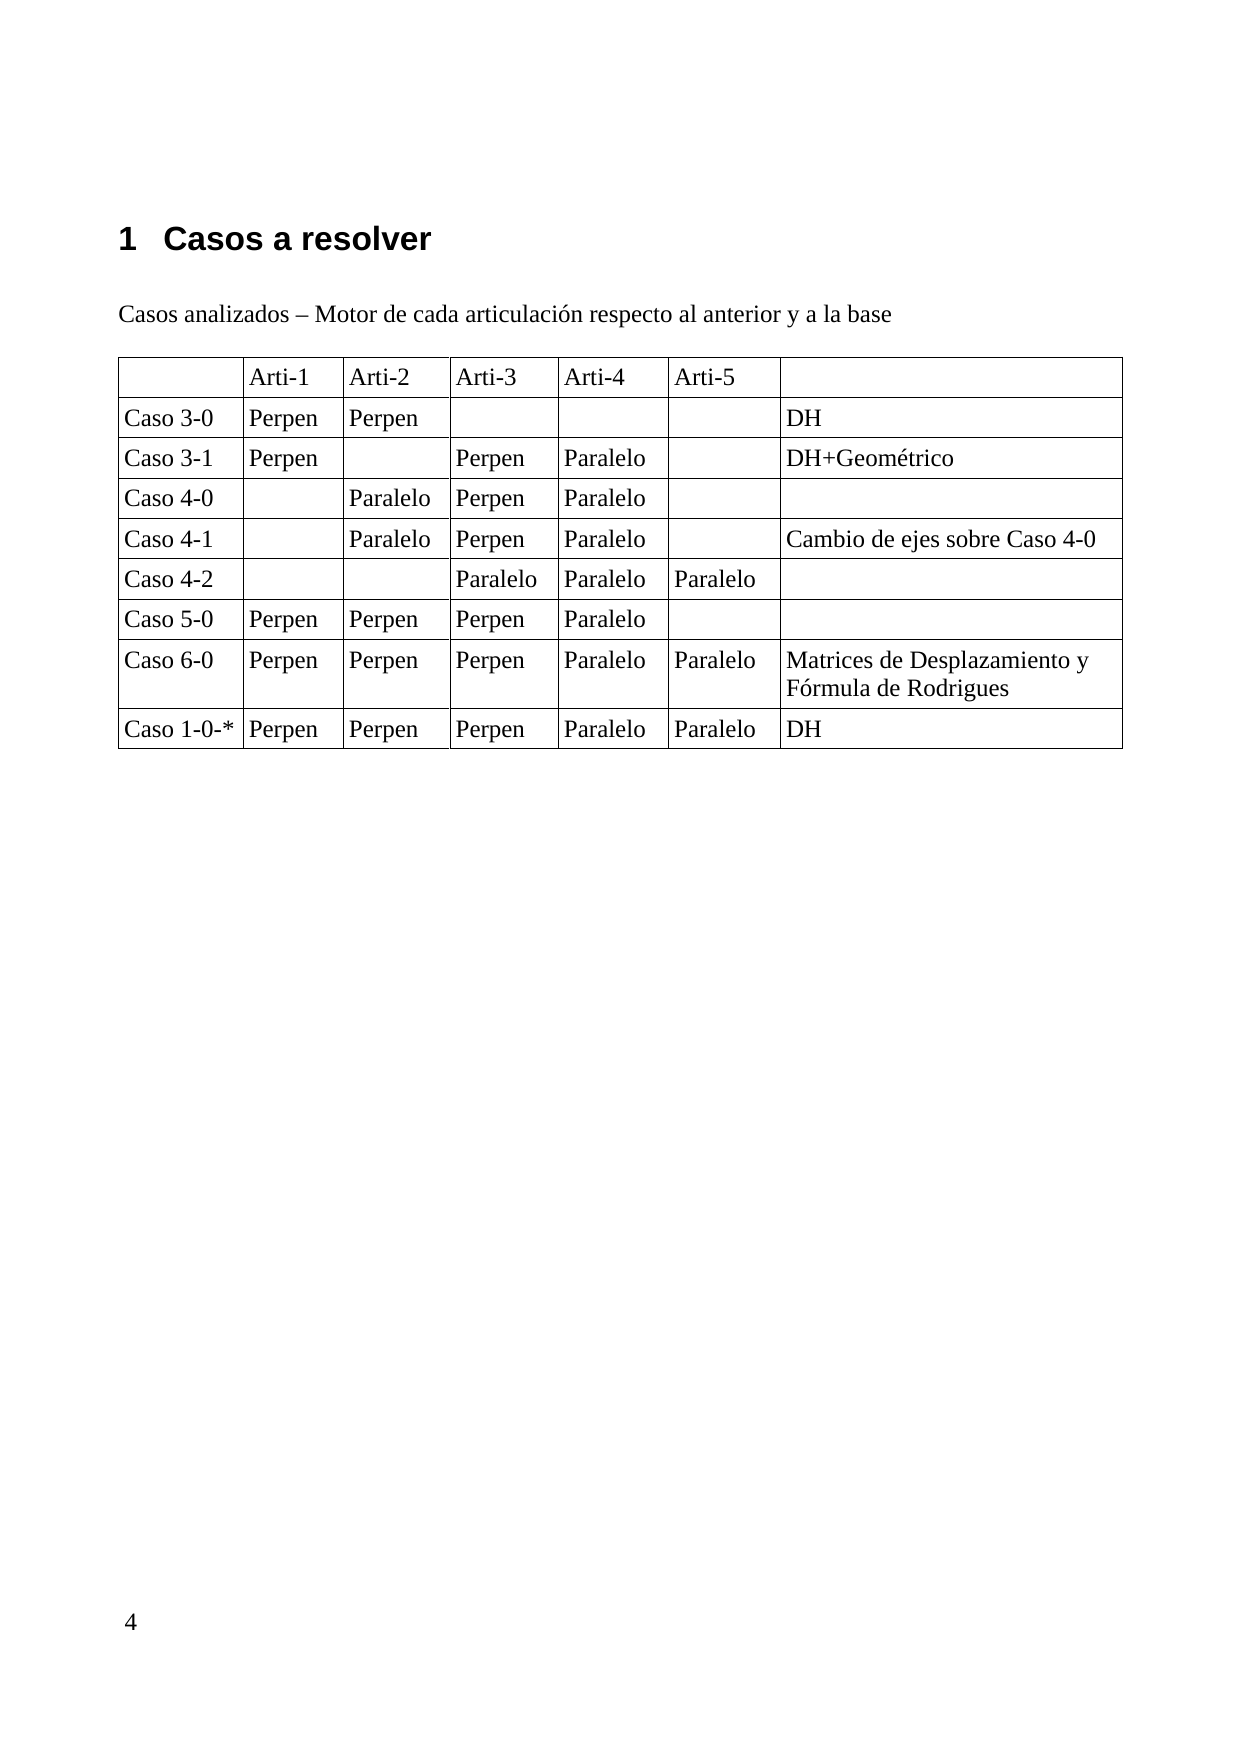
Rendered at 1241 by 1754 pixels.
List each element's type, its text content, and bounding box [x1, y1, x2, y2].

table_cell Paralelo [559, 438, 668, 478]
table_cell [781, 600, 1122, 639]
table_cell Perpen [344, 398, 449, 437]
table_cell Paralelo [669, 640, 780, 708]
table_cell Caso 4-0 [119, 479, 243, 518]
table_cell Paralelo [559, 519, 668, 558]
table_cell [559, 398, 668, 437]
table_cell Paralelo [559, 709, 668, 748]
table_cell Paralelo [344, 519, 449, 558]
table_cell Caso 4-2 [119, 559, 243, 599]
table_cell DH [781, 709, 1122, 748]
table_cell Perpen [244, 438, 343, 478]
table_cell DH+Geométrico [781, 438, 1122, 478]
table_header Arti-3 [451, 358, 558, 397]
table_cell Perpen [244, 600, 343, 639]
table_cell Perpen [451, 640, 558, 708]
table_cell [344, 559, 449, 599]
table_header Arti-1 [244, 358, 343, 397]
subtitle Casos a resolver [118, 219, 1122, 258]
table_cell Caso 3-0 [119, 398, 243, 437]
table_cell [781, 559, 1122, 599]
table_cell DH [781, 398, 1122, 437]
table_cell [781, 479, 1122, 518]
table_cell Perpen [451, 438, 558, 478]
table_cell [244, 519, 343, 558]
table_cell Cambio de ejes sobre Caso 4-0 [781, 519, 1122, 558]
table_cell Perpen [344, 600, 449, 639]
table_cell Perpen [344, 640, 449, 708]
table_cell Paralelo [559, 600, 668, 639]
table_cell Paralelo [344, 479, 449, 518]
table_cell Caso 5-0 [119, 600, 243, 639]
table_cell Perpen [451, 600, 558, 639]
text Casos analizados – Motor de cada articulación respecto al anterior y a la base [118, 299, 1122, 328]
table_cell Caso 1-0-* [119, 709, 243, 748]
table_cell [669, 479, 780, 518]
table_cell [244, 559, 343, 599]
table_cell Perpen [451, 479, 558, 518]
table_cell Caso 6-0 [119, 640, 243, 708]
table_cell [451, 398, 558, 437]
table_header [781, 358, 1122, 397]
table_cell Matrices de Desplazamiento y Fórmula de Rodrigues [781, 640, 1122, 708]
table_cell Paralelo [669, 709, 780, 748]
table_cell Perpen [451, 519, 558, 558]
table_cell Paralelo [559, 640, 668, 708]
table_cell [344, 438, 449, 478]
table_cell Paralelo [451, 559, 558, 599]
table_cell [669, 398, 780, 437]
table_header Arti-4 [559, 358, 668, 397]
table_cell Perpen [344, 709, 449, 748]
table_cell [669, 438, 780, 478]
table_cell Paralelo [559, 559, 668, 599]
table_cell Perpen [244, 709, 343, 748]
table_cell Caso 3-1 [119, 438, 243, 478]
table_cell Paralelo [559, 479, 668, 518]
table_cell Perpen [244, 640, 343, 708]
table_cell [669, 600, 780, 639]
table_cell [669, 519, 780, 558]
table_cell Caso 4-1 [119, 519, 243, 558]
table_header Arti-2 [344, 358, 449, 397]
table_cell Perpen [244, 398, 343, 437]
table_cell Paralelo [669, 559, 780, 599]
table_header Arti-5 [669, 358, 780, 397]
table_cell [244, 479, 343, 518]
table_header [119, 358, 243, 397]
table_cell Perpen [451, 709, 558, 748]
